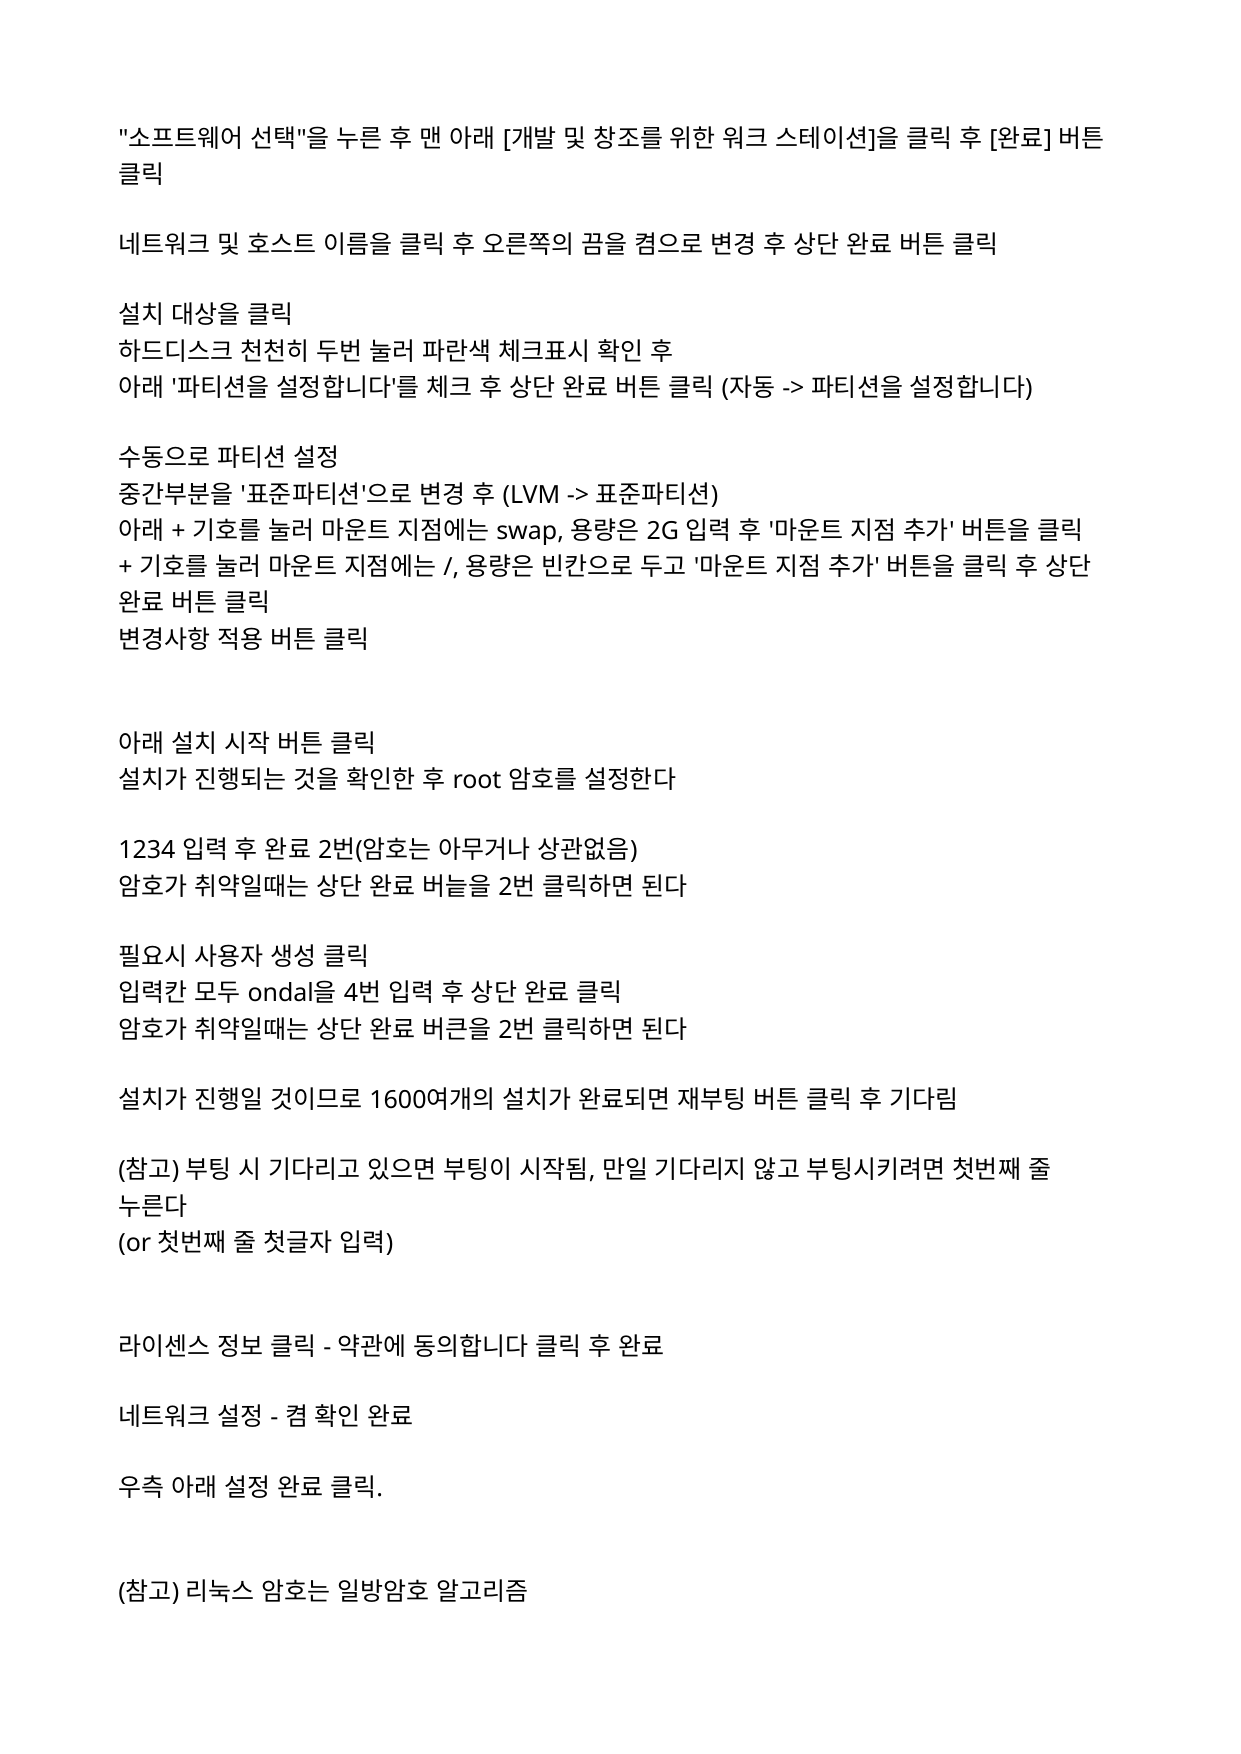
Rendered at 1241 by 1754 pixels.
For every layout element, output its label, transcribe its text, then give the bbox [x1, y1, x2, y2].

text 암호가 취약일때는 상단 완료 버늩을 2번 클릭하면 된다 [118, 866, 1122, 902]
text 설치 대상을 클릭 [118, 295, 1122, 331]
text 설치가 진행되는 것을 확인한 후 root 암호를 설정한다 [118, 760, 1122, 796]
text 설치가 진행일 것이므로 1600여개의 설치가 완료되면 재부팅 버튼 클릭 후 기다림 [118, 1079, 1122, 1116]
text 수동으로 파티션 설정 [118, 438, 1122, 474]
text 입력칸 모두 ondal을 4번 입력 후 상단 완료 클릭 [118, 973, 1122, 1009]
text 라이센스 정보 클릭 - 약관에 동의합니다 클릭 후 완료 [118, 1327, 1122, 1363]
text 아래 '파티션을 설정합니다'를 체크 후 상단 완료 버튼 클릭 (자동 -> 파티션을 설정합니다) [118, 367, 1122, 404]
text 필요시 사용자 생성 클릭 [118, 937, 1122, 973]
text 아래 + 기호를 눌러 마운트 지점에는 swap, 용량은 2G 입력 후 '마운트 지점 추가' 버튼을 클릭 [118, 510, 1122, 547]
text (참고) 부팅 시 기다리고 있으면 부팅이 시작됨, 만일 기다리지 않고 부팅시키려면 첫번째 줄 누른다 [118, 1150, 1122, 1222]
text 암호가 취약일때는 상단 완료 버큰을 2번 클릭하면 된다 [118, 1009, 1122, 1045]
text 1234 입력 후 완료 2번(암호는 아무거나 상관없음) [118, 830, 1122, 866]
text 중간부분을 '표준파티션'으로 변경 후 (LVM -> 표준파티션) [118, 474, 1122, 510]
text 변경사항 적용 버튼 클릭 [118, 619, 1122, 655]
text "소프트웨어 선택"을 누른 후 맨 아래 [개발 및 창조를 위한 워크 스테이션]을 클릭 후 [완료] 버튼 클릭 [118, 118, 1122, 191]
text 네트워크 및 호스트 이름을 클릭 후 오른쪽의 끔을 켬으로 변경 후 상단 완료 버튼 클릭 [118, 225, 1122, 261]
text 네트워크 설정 - 켬 확인 완료 [118, 1397, 1122, 1433]
text 하드디스크 천천히 두번 눌러 파란색 체크표시 확인 후 [118, 331, 1122, 367]
text + 기호를 눌러 마운트 지점에는 /, 용량은 빈칸으로 두고 '마운트 지점 추가' 버튼을 클릭 후 상단 완료 버튼 클릭 [118, 547, 1122, 619]
text (참고) 리눅스 암호는 일방암호 알고리즘 [118, 1572, 1122, 1608]
text 우측 아래 설정 완료 클릭. [118, 1467, 1122, 1503]
text 아래 설치 시작 버튼 클릭 [118, 723, 1122, 760]
text (or 첫번째 줄 첫글자 입력) [118, 1222, 1122, 1258]
